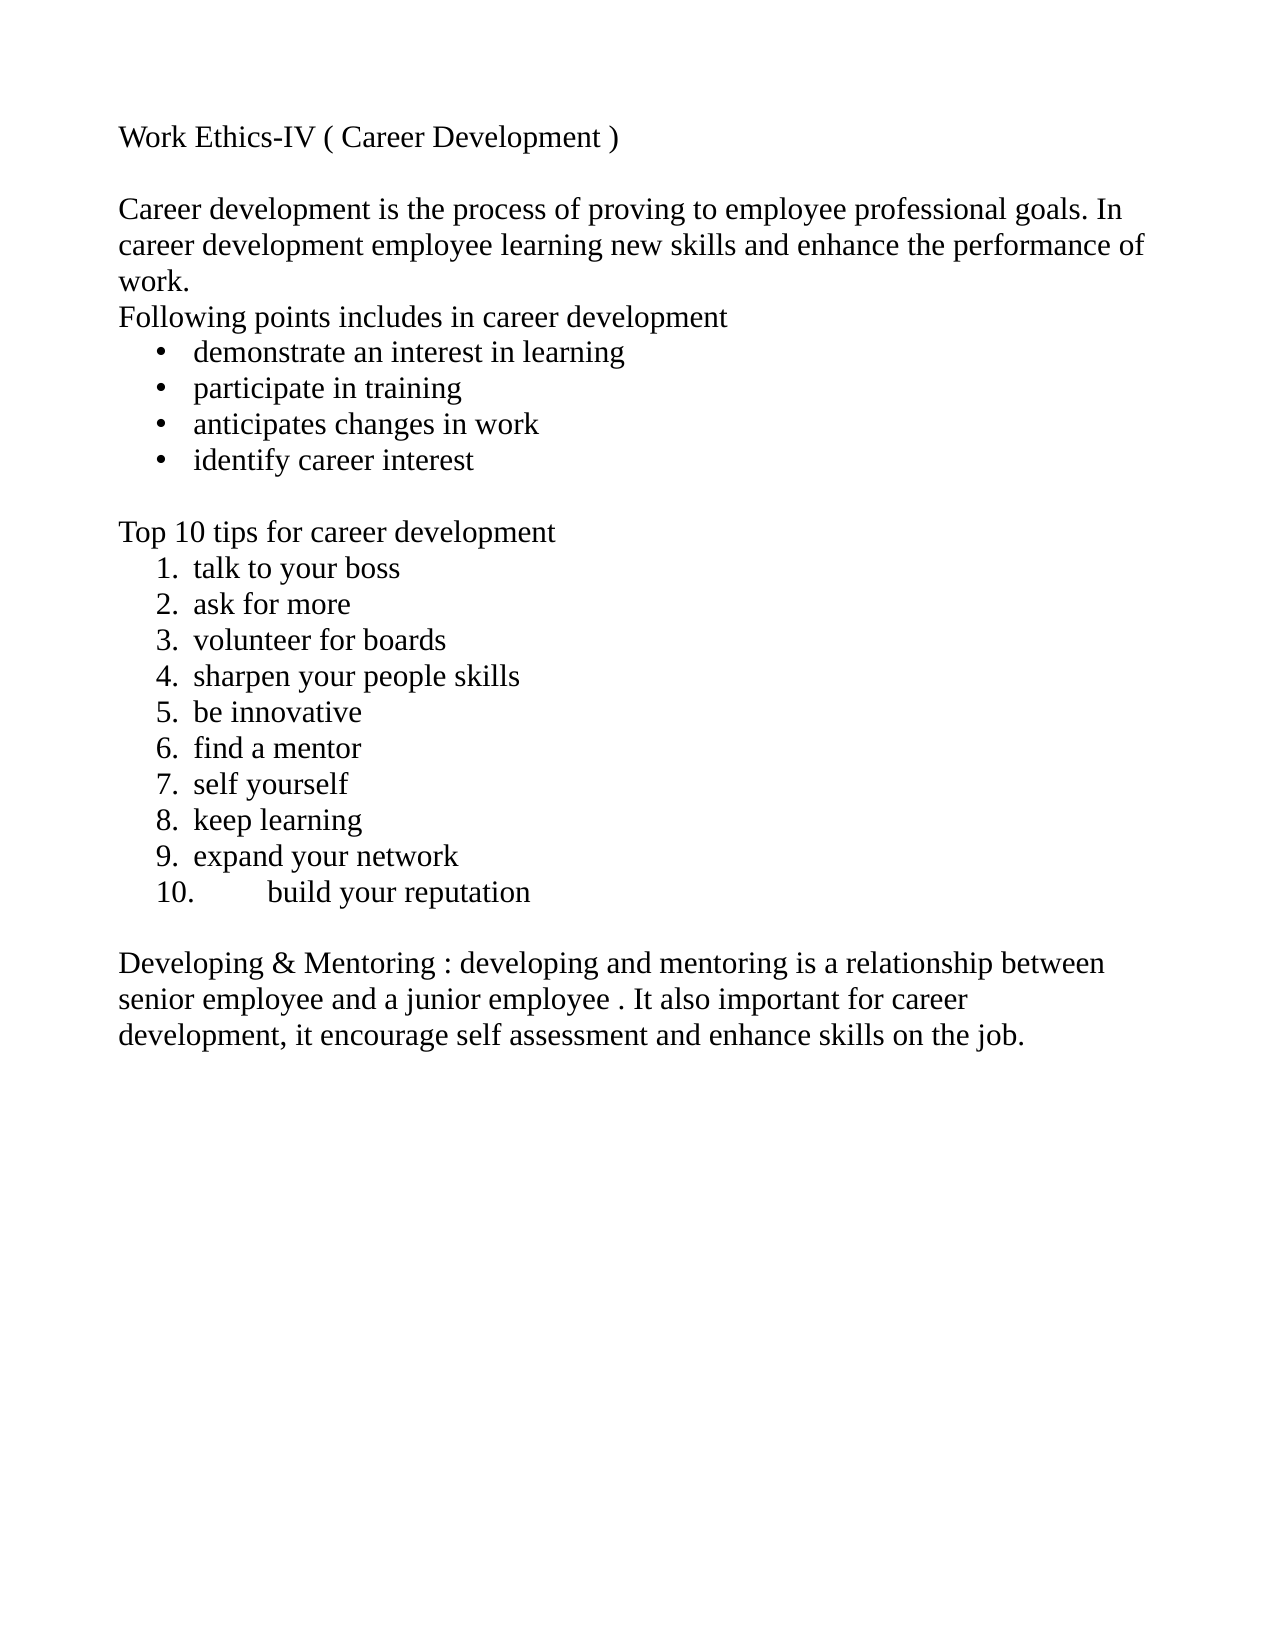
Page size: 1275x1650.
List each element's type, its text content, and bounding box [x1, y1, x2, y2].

text Following points includes in career development [118, 298, 1157, 334]
text Work Ethics-IV ( Career Development ) [118, 118, 1157, 154]
list talk to your boss [156, 549, 1157, 585]
list anticipates changes in work [156, 406, 1157, 442]
text Developing & Mentoring : developing and mentoring is a relationship between senior employee and a junior employee . It also important for career development, it encourage self assessment and enhance skills on the job. [118, 945, 1157, 1052]
list keep learning [156, 801, 1157, 837]
list expand your network [156, 837, 1157, 873]
list volunteer for boards [156, 621, 1157, 657]
list ask for more [156, 585, 1157, 621]
text Top 10 tips for career development [118, 513, 1157, 549]
list participate in training [156, 370, 1157, 406]
list sharpen your people skills [156, 657, 1157, 693]
list find a mentor [156, 729, 1157, 765]
list self yourself [156, 765, 1157, 801]
text Career development is the process of proving to employee professional goals. In career development employee learning new skills and enhance the performance of work. [118, 190, 1157, 298]
list demonstrate an interest in learning [156, 334, 1157, 370]
list identify career interest [156, 442, 1157, 477]
list be innovative [156, 693, 1157, 729]
list build your reputation [156, 873, 1157, 909]
